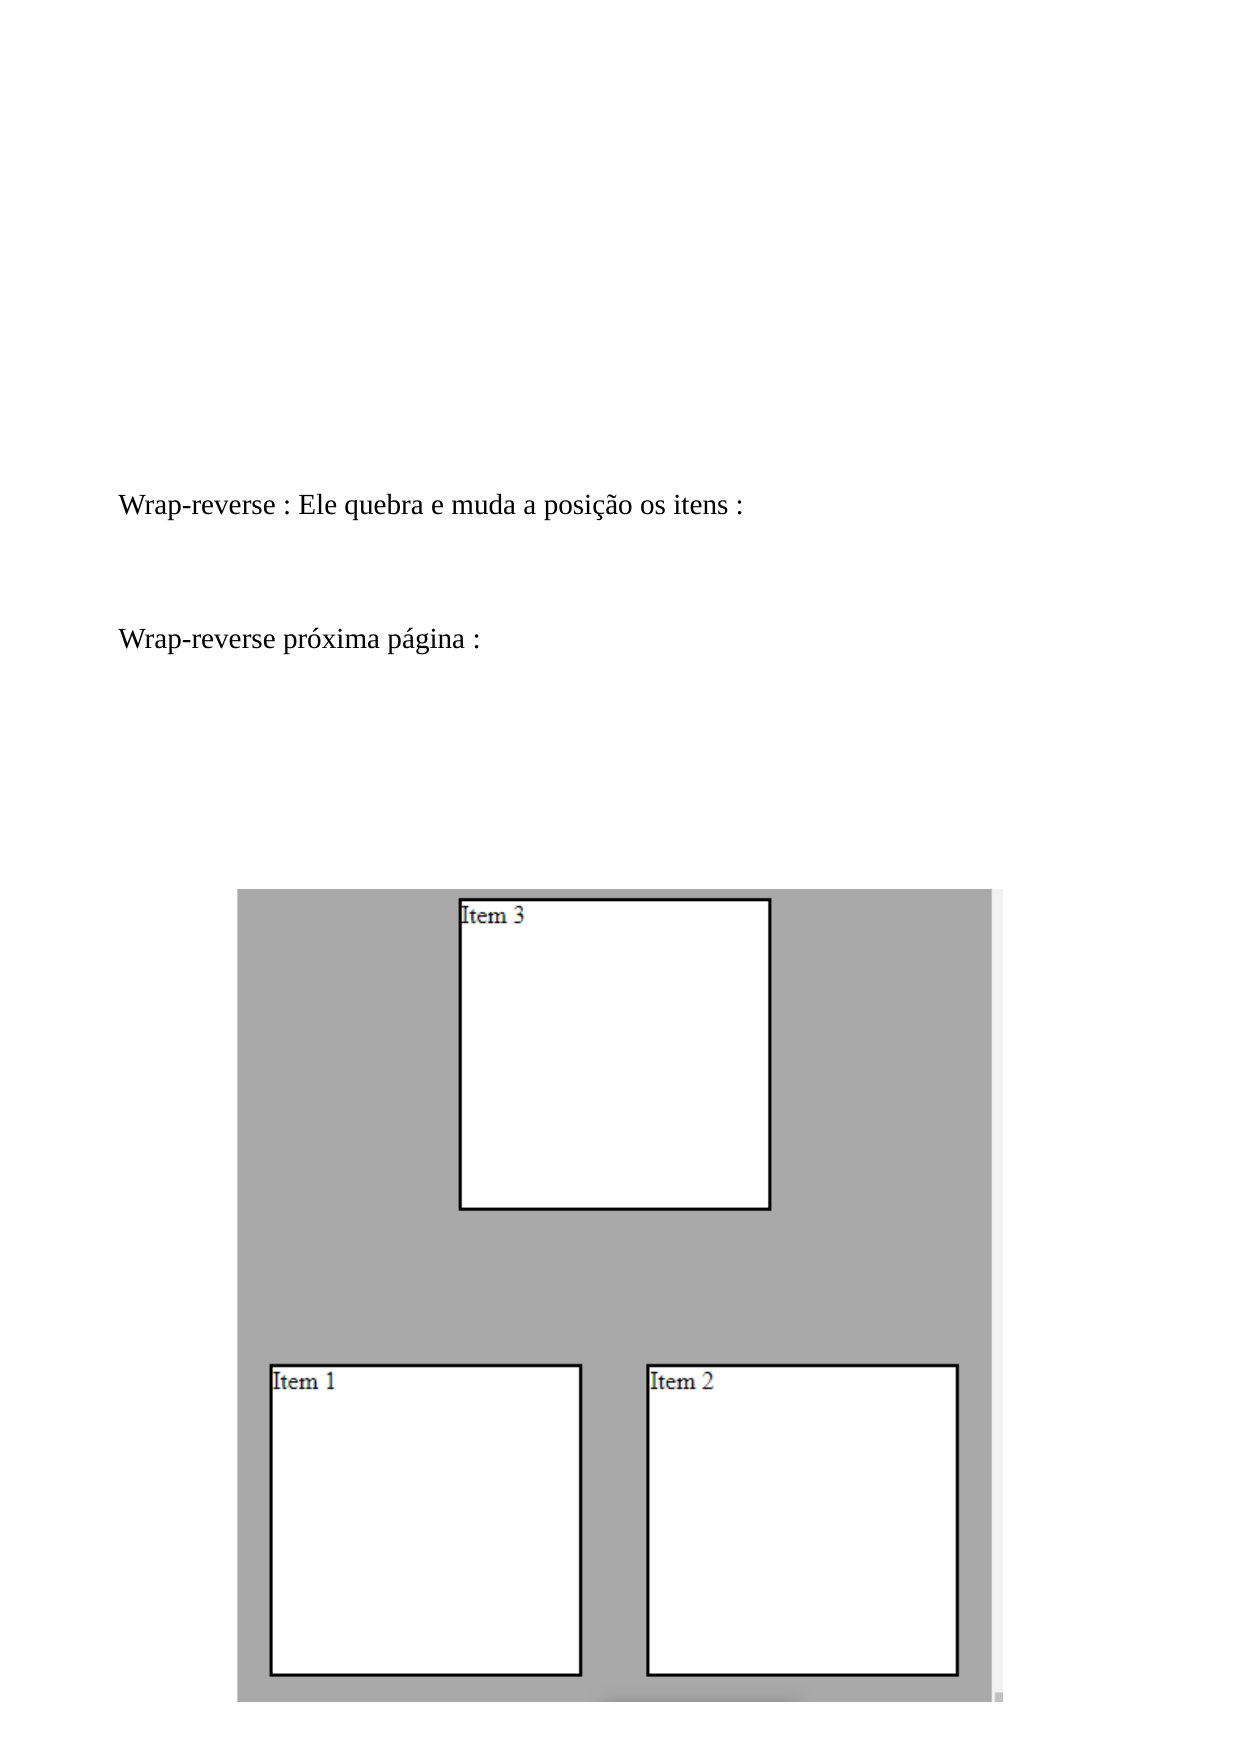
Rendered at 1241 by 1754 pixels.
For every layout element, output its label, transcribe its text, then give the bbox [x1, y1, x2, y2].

text Wrap-reverse próxima página : [118, 621, 1122, 655]
text Wrap-reverse : Ele quebra e muda a posição os itens : [118, 487, 1122, 521]
picture [237, 889, 1003, 1702]
